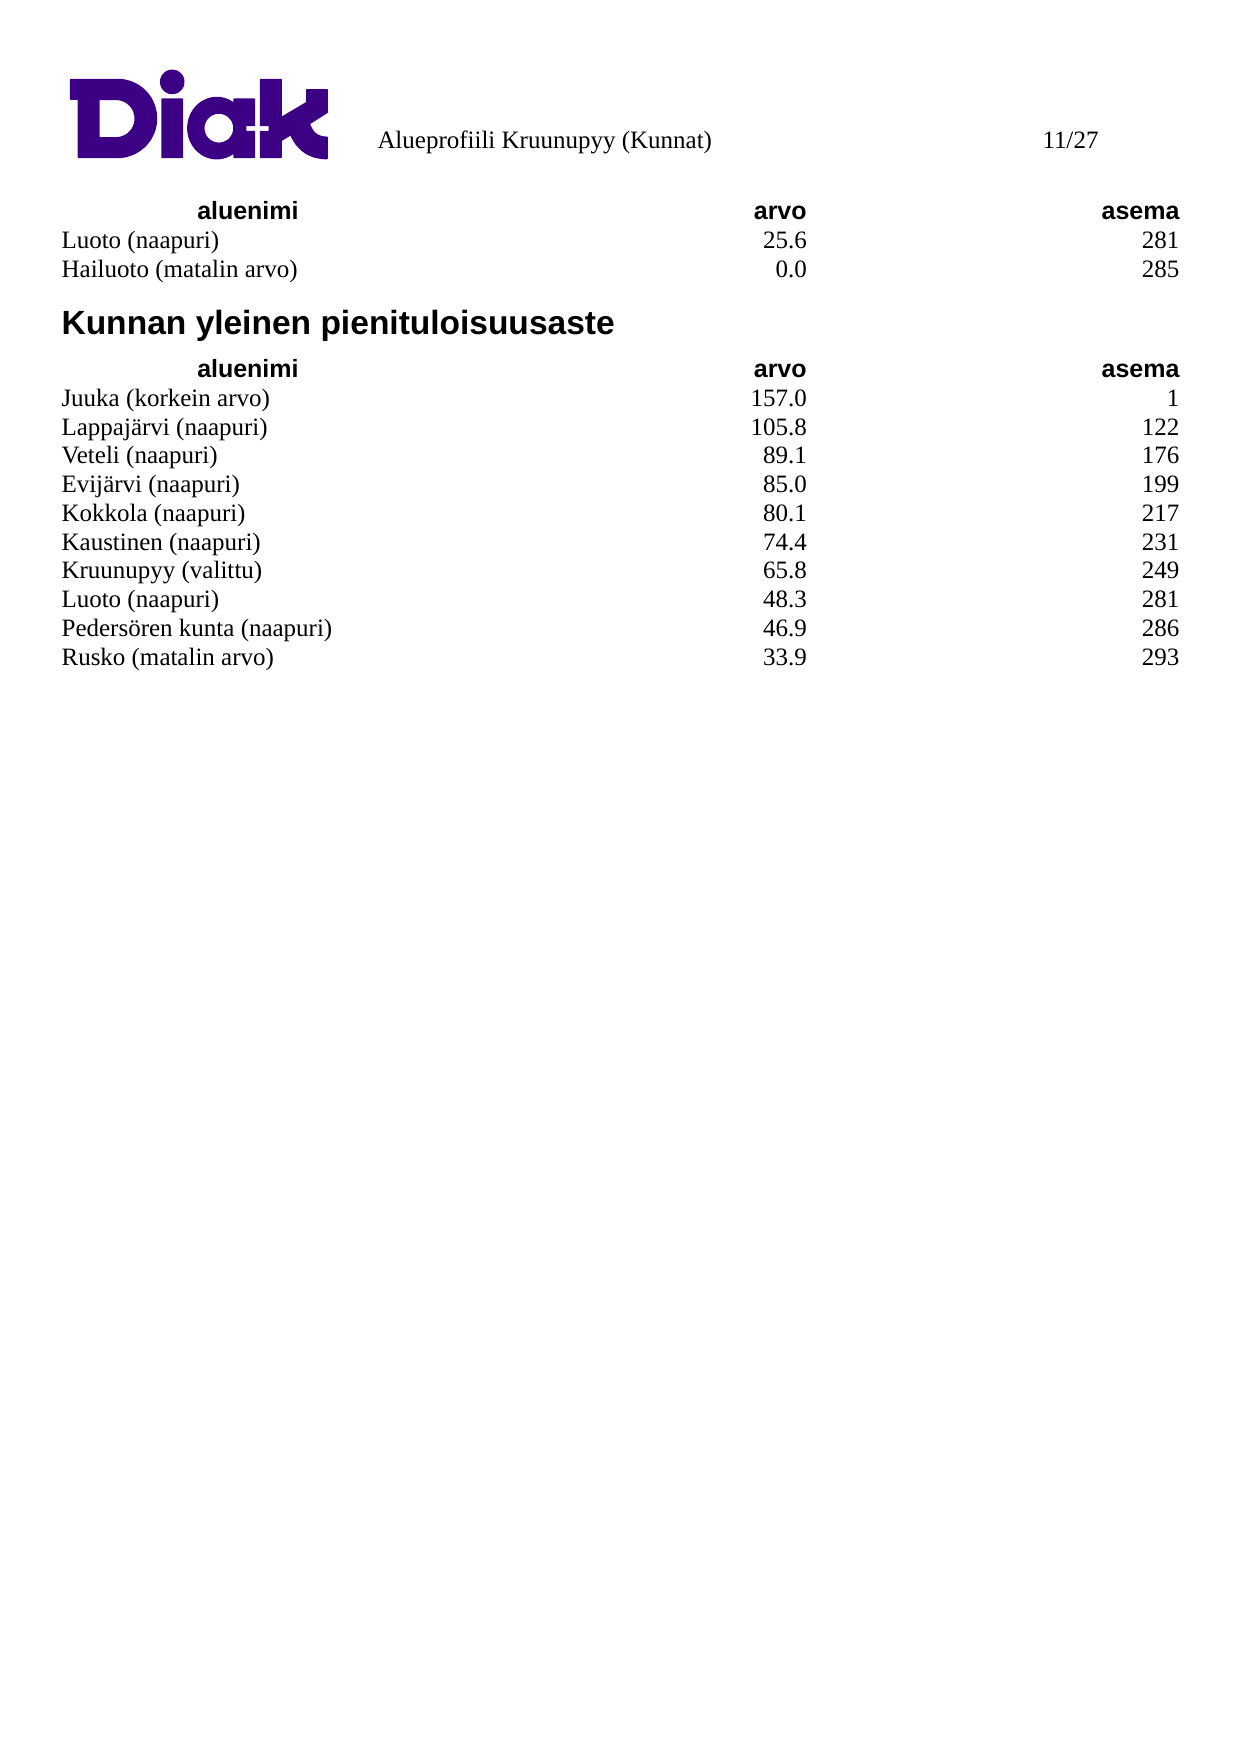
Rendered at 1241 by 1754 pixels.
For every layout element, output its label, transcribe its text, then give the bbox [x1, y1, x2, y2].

table_cell 0.0 [434, 254, 806, 282]
table_cell 285 [806, 254, 1179, 282]
table_cell 249 [806, 556, 1179, 584]
table_cell 74.4 [434, 527, 806, 556]
table_cell 85.0 [434, 469, 806, 498]
table_header aluenimi [61, 354, 434, 383]
table_cell Lappajärvi (naapuri) [61, 412, 434, 441]
table_cell 281 [806, 225, 1179, 254]
table_cell 231 [806, 527, 1179, 556]
table_header aluenimi [61, 196, 434, 225]
table_cell 33.9 [434, 642, 806, 671]
table_cell 293 [806, 642, 1179, 671]
table_cell Veteli (naapuri) [61, 441, 434, 469]
table_cell 176 [806, 441, 1179, 469]
table_cell 89.1 [434, 441, 806, 469]
table_cell Hailuoto (matalin arvo) [61, 254, 434, 282]
table_cell 199 [806, 469, 1179, 498]
table_cell Evijärvi (naapuri) [61, 469, 434, 498]
table_cell Luoto (naapuri) [61, 584, 434, 613]
table_cell Rusko (matalin arvo) [61, 642, 434, 671]
table_cell Kaustinen (naapuri) [61, 527, 434, 556]
table_cell 122 [806, 412, 1179, 441]
table_cell Pedersören kunta (naapuri) [61, 613, 434, 642]
table_cell 286 [806, 613, 1179, 642]
table_cell 46.9 [434, 613, 806, 642]
table_cell 48.3 [434, 584, 806, 613]
table_header arvo [434, 354, 806, 383]
table_cell 1 [806, 383, 1179, 412]
table_cell 65.8 [434, 556, 806, 584]
table_header asema [806, 196, 1179, 225]
table_cell 25.6 [434, 225, 806, 254]
table_cell 157.0 [434, 383, 806, 412]
table_cell 281 [806, 584, 1179, 613]
subtitle Kunnan yleinen pienituloisuusaste [61, 303, 1179, 342]
table_cell Juuka (korkein arvo) [61, 383, 434, 412]
table_cell Kruunupyy (valittu) [61, 556, 434, 584]
table_header arvo [434, 196, 806, 225]
table_header asema [806, 354, 1179, 383]
table_cell Luoto (naapuri) [61, 225, 434, 254]
table_cell 80.1 [434, 498, 806, 527]
table_cell 105.8 [434, 412, 806, 441]
table_cell 217 [806, 498, 1179, 527]
table_cell Kokkola (naapuri) [61, 498, 434, 527]
